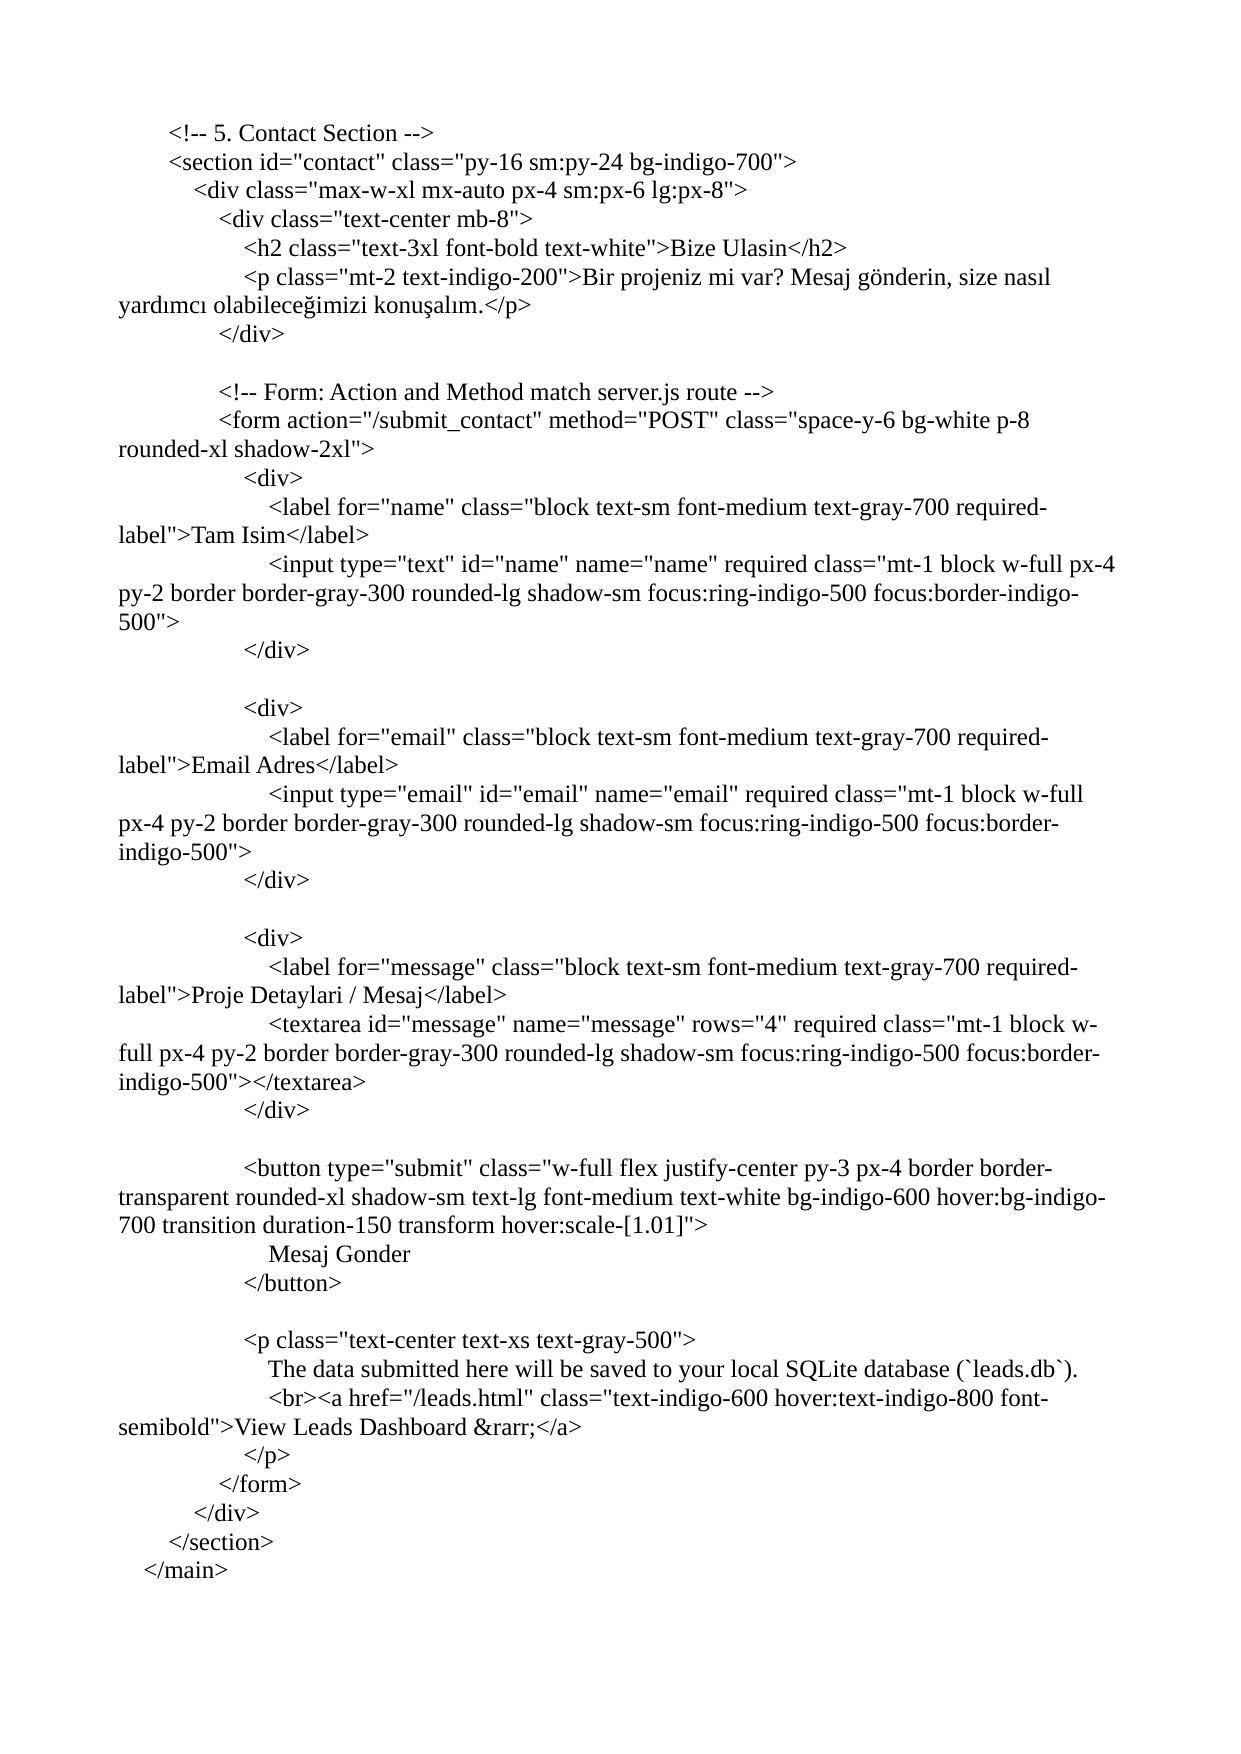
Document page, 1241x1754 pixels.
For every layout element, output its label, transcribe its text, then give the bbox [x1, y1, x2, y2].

text <!-- Form: Action and Method match server.js route --> [118, 377, 1122, 406]
text <input type="text" id="name" name="name" required class="mt-1 block w-full px-4 py-2 border border-gray-300 rounded-lg shadow-sm focus:ring-indigo-500 focus:border-indigo-500"> [118, 549, 1122, 636]
text <p class="text-center text-xs text-gray-500"> [118, 1326, 1122, 1354]
text </div> [118, 636, 1122, 664]
text <div> [118, 693, 1122, 722]
text <label for="name" class="block text-sm font-medium text-gray-700 required-label">Tam Isim</label> [118, 492, 1122, 549]
text <!-- 5. Contact Section --> [118, 118, 1122, 147]
text </button> [118, 1268, 1122, 1297]
text <button type="submit" class="w-full flex justify-center py-3 px-4 border border-transparent rounded-xl shadow-sm text-lg font-medium text-white bg-indigo-600 hover:bg-indigo-700 transition duration-150 transform hover:scale-[1.01]"> [118, 1153, 1122, 1239]
text <input type="email" id="email" name="email" required class="mt-1 block w-full px-4 py-2 border border-gray-300 rounded-lg shadow-sm focus:ring-indigo-500 focus:border-indigo-500"> [118, 779, 1122, 866]
text The data submitted here will be saved to your local SQLite database (`leads.db`). [118, 1354, 1122, 1383]
text <form action="/submit_contact" method="POST" class="space-y-6 bg-white p-8 rounded-xl shadow-2xl"> [118, 406, 1122, 463]
text <div> [118, 463, 1122, 492]
text Mesaj Gonder [118, 1239, 1122, 1268]
text </form> [118, 1469, 1122, 1498]
text </div> [118, 866, 1122, 894]
text </section> [118, 1527, 1122, 1556]
text <br><a href="/leads.html" class="text-indigo-600 hover:text-indigo-800 font-semibold">View Leads Dashboard &rarr;</a> [118, 1383, 1122, 1441]
text <label for="email" class="block text-sm font-medium text-gray-700 required-label">Email Adres</label> [118, 722, 1122, 779]
text </main> [118, 1556, 1122, 1584]
text <h2 class="text-3xl font-bold text-white">Bize Ulasin</h2> [118, 233, 1122, 262]
text </div> [118, 1096, 1122, 1124]
text </div> [118, 319, 1122, 348]
text <section id="contact" class="py-16 sm:py-24 bg-indigo-700"> [118, 147, 1122, 176]
text <div> [118, 923, 1122, 952]
text <p class="mt-2 text-indigo-200">Bir projeniz mi var? Mesaj gönderin, size nasıl yardımcı olabileceğimizi konuşalım.</p> [118, 262, 1122, 319]
text <textarea id="message" name="message" rows="4" required class="mt-1 block w-full px-4 py-2 border border-gray-300 rounded-lg shadow-sm focus:ring-indigo-500 focus:border-indigo-500"></textarea> [118, 1009, 1122, 1096]
text </div> [118, 1498, 1122, 1527]
text <div class="max-w-xl mx-auto px-4 sm:px-6 lg:px-8"> [118, 176, 1122, 204]
text <label for="message" class="block text-sm font-medium text-gray-700 required-label">Proje Detaylari / Mesaj</label> [118, 952, 1122, 1009]
text <div class="text-center mb-8"> [118, 204, 1122, 233]
text </p> [118, 1441, 1122, 1469]
